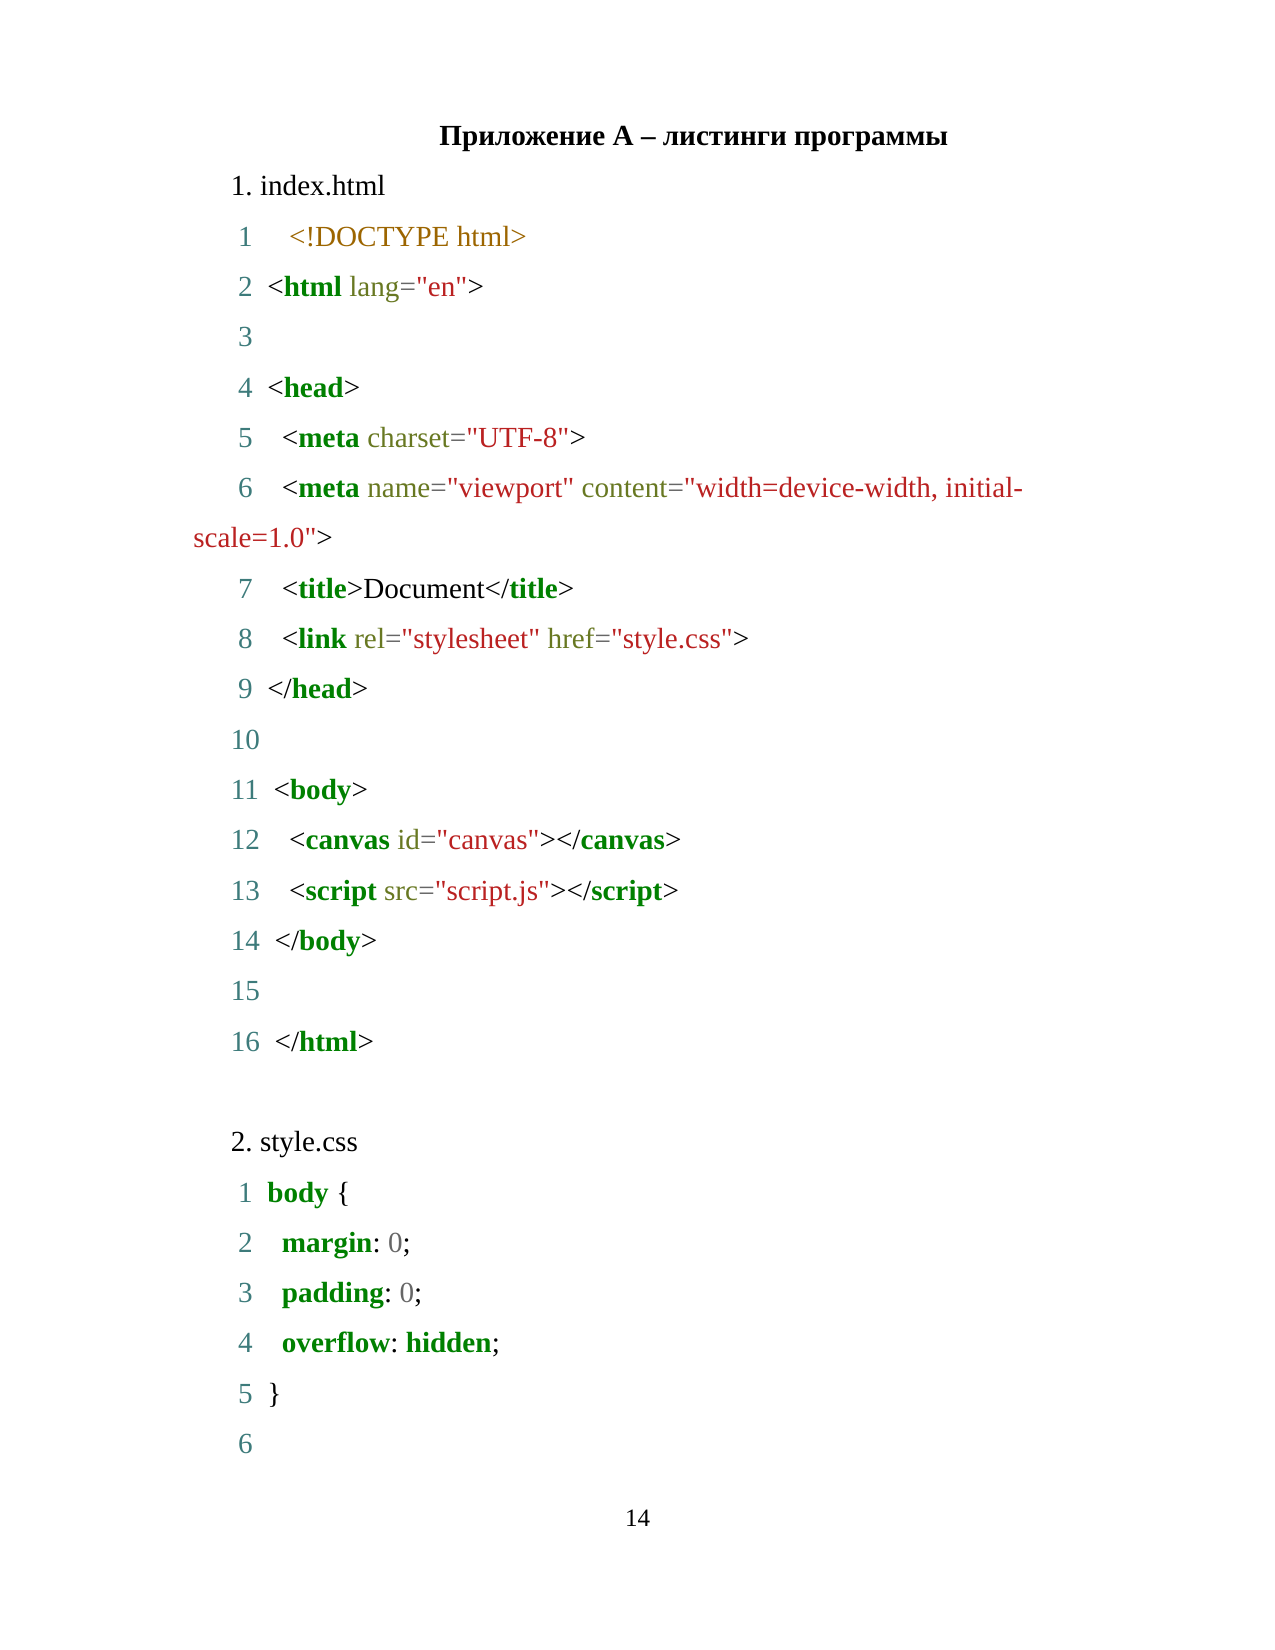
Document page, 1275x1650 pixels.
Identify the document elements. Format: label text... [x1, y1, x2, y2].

text 13 <script src="script.js"></script> [193, 873, 1157, 906]
text 12 <canvas id="canvas"></canvas> [193, 822, 1157, 856]
text 10 [193, 722, 1157, 755]
text 3 padding: 0; [193, 1275, 1157, 1309]
text 7 <title>Document</title> [193, 571, 1157, 604]
text 11 <body> [193, 772, 1157, 806]
text 14 </body> [193, 923, 1157, 957]
text 4 <head> [193, 370, 1157, 403]
text 4 overflow: hidden; [193, 1326, 1157, 1359]
text 5 <meta charset="UTF-8"> [193, 420, 1157, 453]
text 1. index.html [193, 168, 1157, 202]
text 8 <link rel="stylesheet" href="style.css"> [193, 621, 1157, 655]
text 2. style.css [193, 1124, 1157, 1158]
text 6 [193, 1426, 1157, 1460]
text 16 </html> [193, 1024, 1157, 1057]
text 9 </head> [193, 672, 1157, 705]
text 2 <html lang="en"> [193, 269, 1157, 303]
text Приложение А – листинги программы [193, 118, 1157, 152]
text 2 margin: 0; [193, 1225, 1157, 1258]
text 1 <!DOCTYPE html> [193, 219, 1157, 252]
text 3 [193, 319, 1157, 353]
text 5 } [193, 1376, 1157, 1409]
text 1 body { [193, 1175, 1157, 1208]
text 15 [193, 973, 1157, 1007]
text 6 <meta name="viewport" content="width=device-width, initial-scale=1.0"> [193, 470, 1157, 554]
